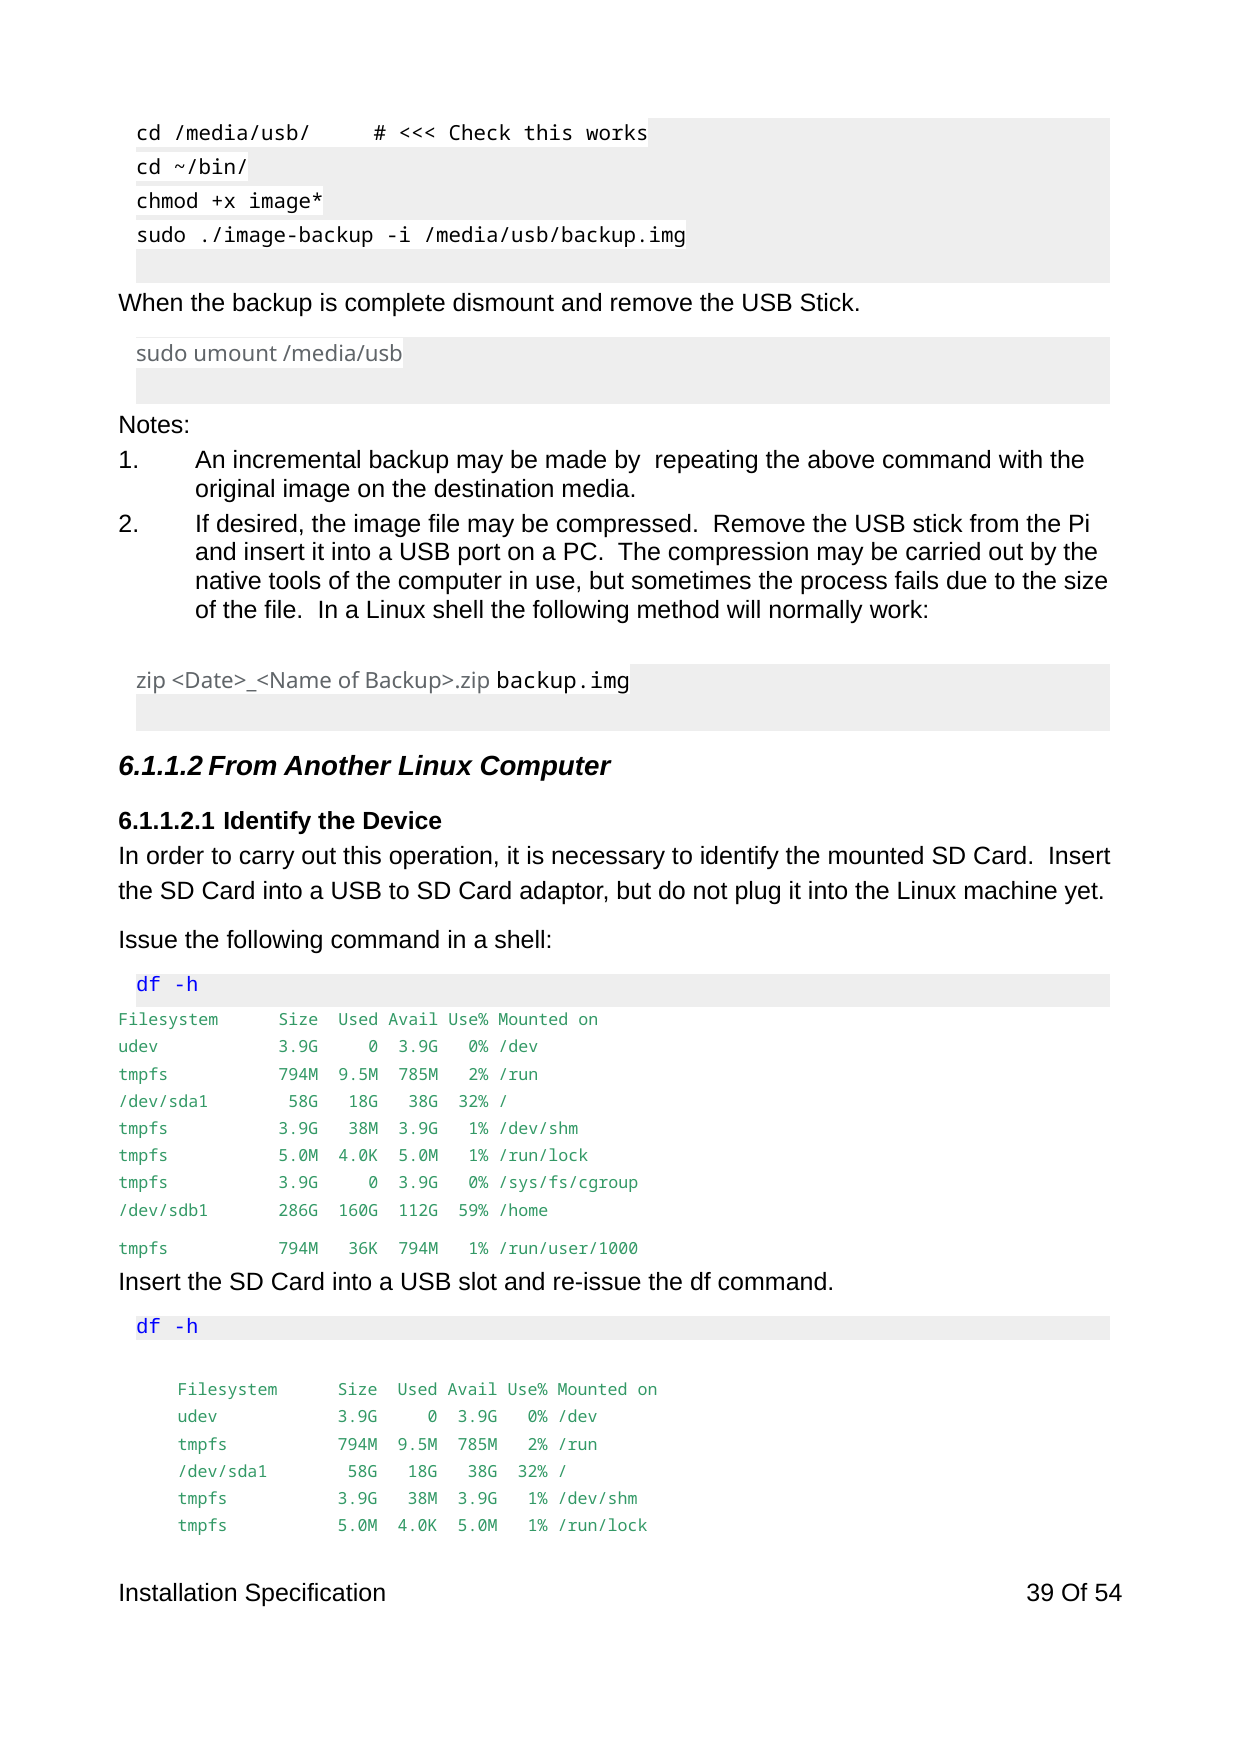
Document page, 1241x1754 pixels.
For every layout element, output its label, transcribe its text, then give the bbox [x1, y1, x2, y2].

text cd /media/usb/ # <<< Check this works [136, 118, 1110, 147]
subtitle From Another Linux Computer [118, 749, 1122, 781]
text 1. An incremental backup may be made by repeating the above command with the original image on the destination media. [118, 445, 1122, 503]
text 2. If desired, the image file may be compressed. Remove the USB stick from the Pi and insert it into a USB port on a PC. The compression may be carried out by the native tools of the computer in use, but sometimes the process fails due to the size of the file. In a Linux shell the following method will normally work: [118, 508, 1122, 623]
text Filesystem Size Used Avail Use% Mounted on udev 3.9G 0 3.9G 0% /dev tmpfs 794M 9.5M 785M 2% /run /dev/sda1 58G 18G 38G 32% / tmpfs 3.9G 38M 3.9G 1% /dev/shm tmpfs 5.0M 4.0K 5.0M 1% /run/lock [177, 1345, 1110, 1536]
text Filesystem Size Used Avail Use% Mounted on udev 3.9G 0 3.9G 0% /dev tmpfs 794M 9.5M 785M 2% /run /dev/sda1 58G 18G 38G 32% / tmpfs 3.9G 38M 3.9G 1% /dev/shm tmpfs 5.0M 4.0K 5.0M 1% /run/lock tmpfs 3.9G 0 3.9G 0% /sys/fs/cgroup /dev/sdb1 286G 160G 112G 59% /home tmpfs 794M 36K 794M 1% /run/user/1000 Insert the SD Card into a USB slot and re-issue the df command. [118, 1008, 1122, 1296]
text sudo umount /media/usb [136, 337, 1110, 368]
text In order to carry out this operation, it is necessary to identify the mounted SD Card. Insert the SD Card into a USB to SD Card adaptor, but do not plug it into the Linux machine yet. [118, 841, 1122, 904]
text When the backup is complete dismount and remove the USB Stick. [118, 288, 1122, 317]
text chmod +x image* [136, 186, 1110, 215]
text Notes: [118, 410, 1122, 439]
text df -h [136, 1316, 1110, 1340]
text df -h [136, 974, 1110, 997]
text zip <Date>_<Name of Backup>.zip backup.img [136, 664, 1110, 694]
subtitle Identify the Device [118, 806, 1122, 835]
text Issue the following command in a shell: [118, 925, 1122, 953]
text cd ~/bin/ [136, 152, 1110, 181]
text sudo ./image-backup -i /media/usb/backup.img [136, 220, 1110, 249]
